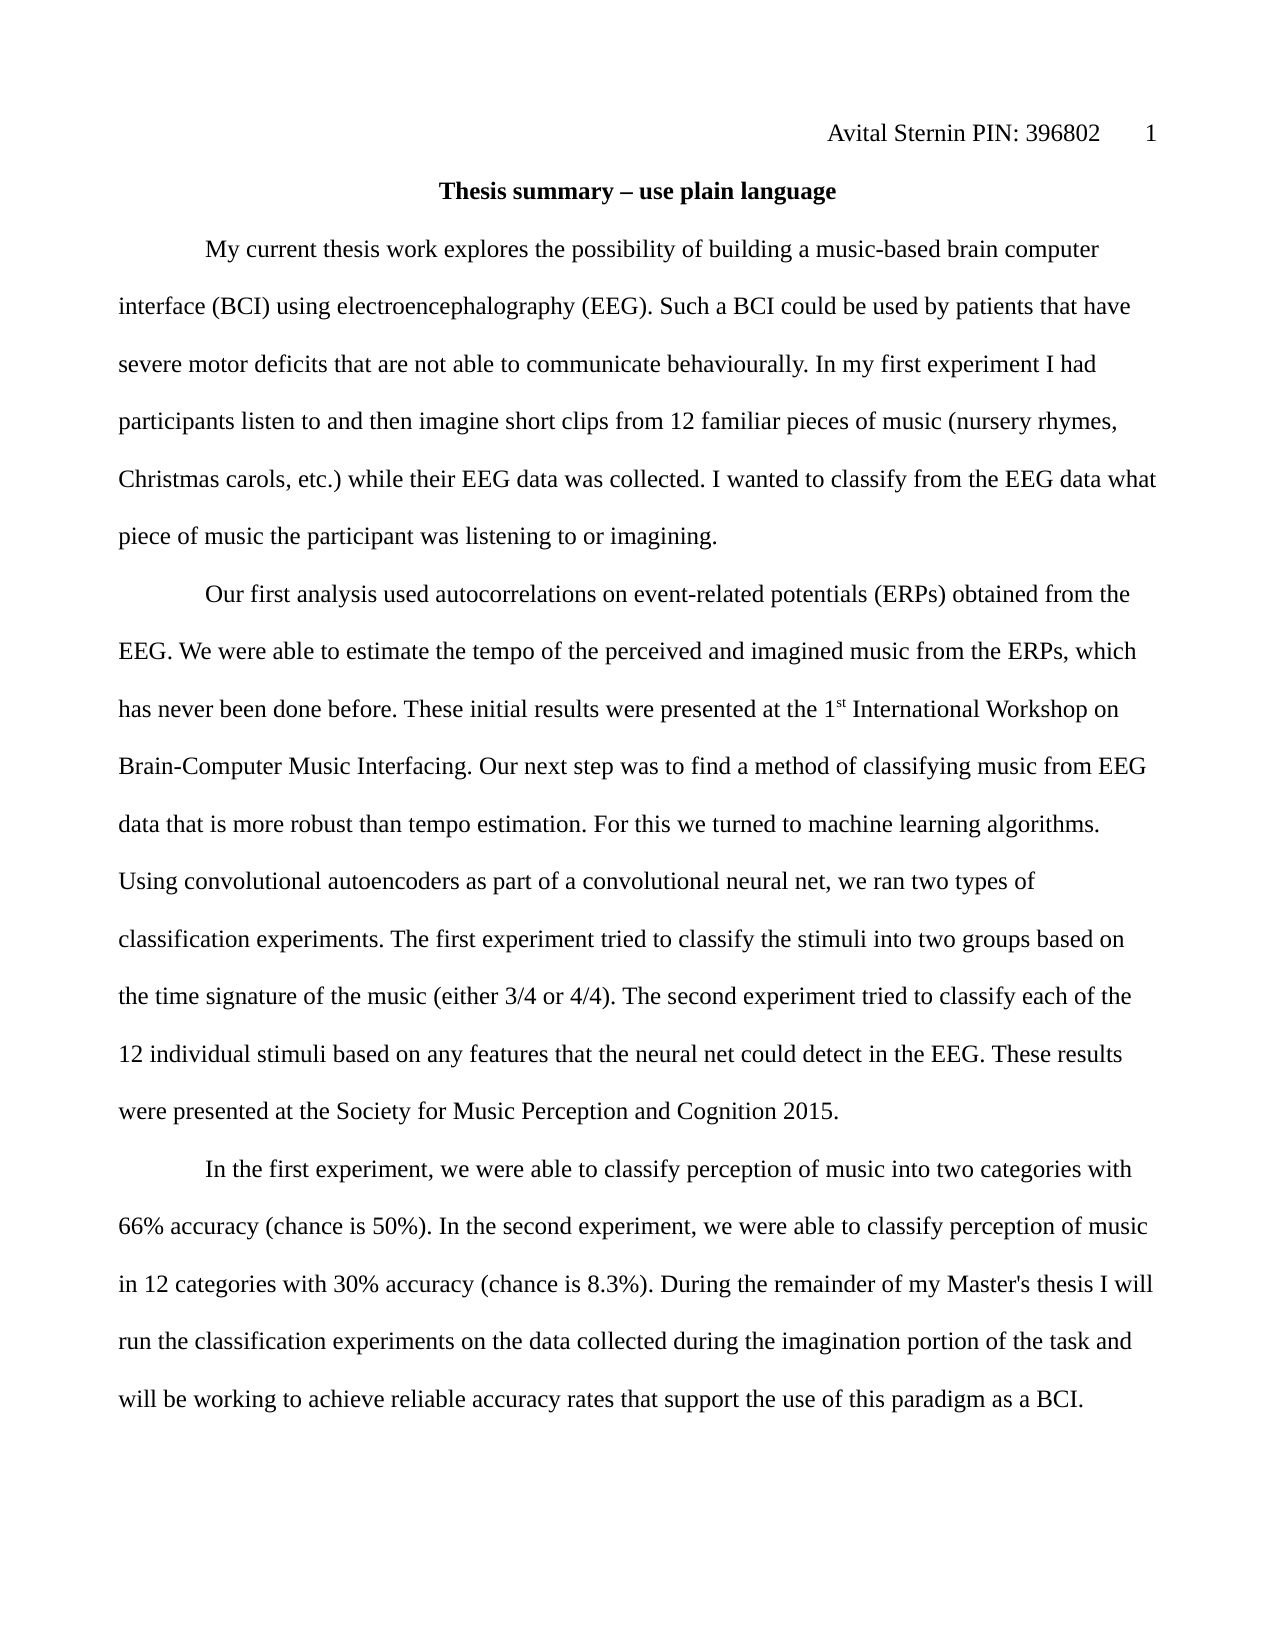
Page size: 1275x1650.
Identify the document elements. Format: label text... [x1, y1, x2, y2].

text My current thesis work explores the possibility of building a music-based brain computer interface (BCI) using electroencephalography (EEG). Such a BCI could be used by patients that have severe motor deficits that are not able to communicate behaviourally. In my first experiment I had participants listen to and then imagine short clips from 12 familiar pieces of music (nursery rhymes, Christmas carols, etc.) while their EEG data was collected. I wanted to classify from the EEG data what piece of music the participant was listening to or imagining. [118, 234, 1157, 550]
text In the first experiment, we were able to classify perception of music into two categories with 66% accuracy (chance is 50%). In the second experiment, we were able to classify perception of music in 12 categories with 30% accuracy (chance is 8.3%). During the remainder of my Master's thesis I will run the classification experiments on the data collected during the imagination portion of the task and will be working to achieve reliable accuracy rates that support the use of this paradigm as a BCI. [118, 1154, 1157, 1413]
text Our first analysis used autocorrelations on event-related potentials (ERPs) obtained from the EEG. We were able to estimate the tempo of the perceived and imagined music from the ERPs, which has never been done before. These initial results were presented at the 1st International Workshop on Brain-Computer Music Interfacing. Our next step was to find a method of classifying music from EEG data that is more robust than tempo estimation. For this we turned to machine learning algorithms. Using convolutional autoencoders as part of a convolutional neural net, we ran two types of classification experiments. The first experiment tried to classify the stimuli into two groups based on the time signature of the music (either 3/4 or 4/4). The second experiment tried to classify each of the 12 individual stimuli based on any features that the neural net could detect in the EEG. These results were presented at the Society for Music Perception and Cognition 2015. [118, 579, 1157, 1125]
text Thesis summary – use plain language [118, 176, 1157, 205]
